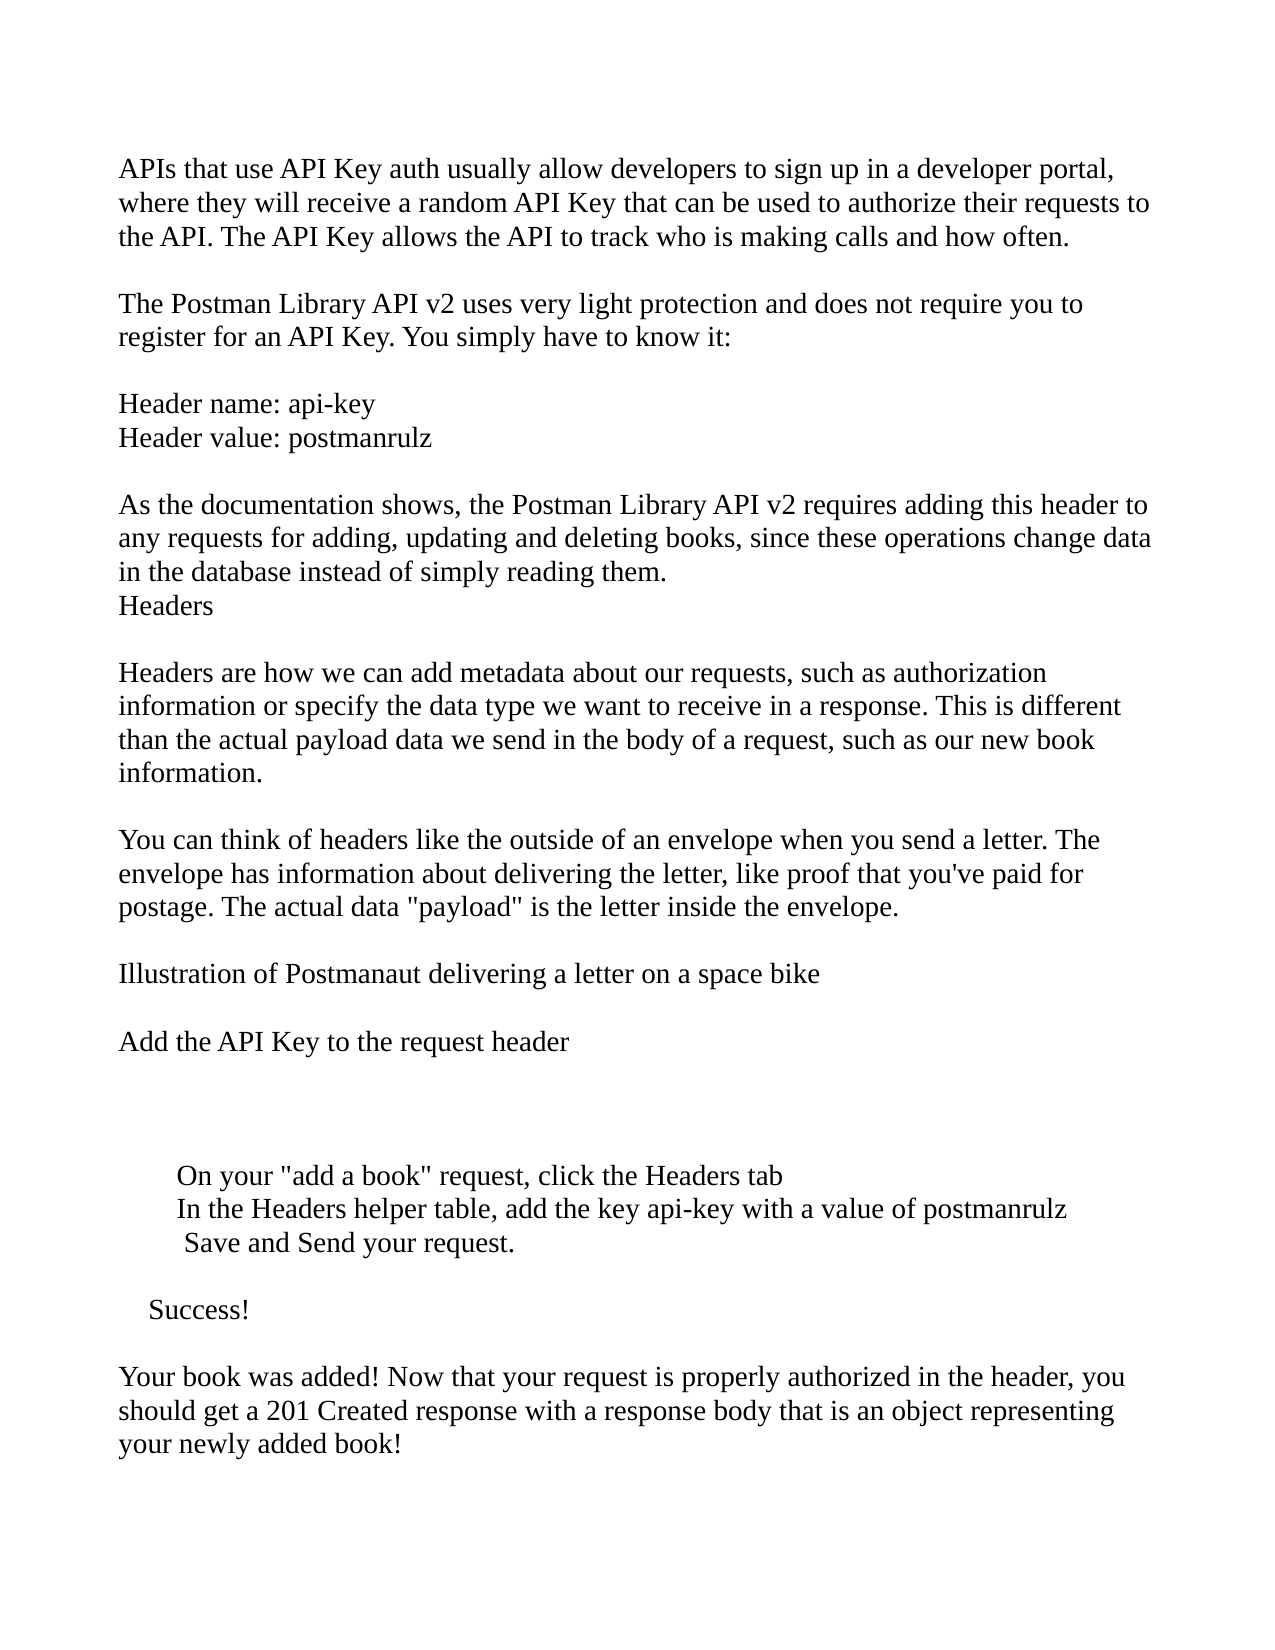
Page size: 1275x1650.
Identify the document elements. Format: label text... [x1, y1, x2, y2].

text Add the API Key to the request header [118, 1024, 1157, 1057]
text Header value: postmanrulz [118, 420, 1157, 453]
text Illustration of Postmanaut delivering a letter on a space bike [118, 957, 1157, 990]
text You can think of headers like the outside of an envelope when you send a letter. The envelope has information about delivering the letter, like proof that you've paid for postage. The actual data "payload" is the letter inside the envelope. [118, 822, 1157, 923]
text 🚀 Success! [118, 1292, 1157, 1326]
text Header name: api-key [118, 386, 1157, 420]
text Save and Send your request. [118, 1225, 1157, 1258]
text APIs that use API Key auth usually allow developers to sign up in a developer portal, where they will receive a random API Key that can be used to authorize their requests to the API. The API Key allows the API to track who is making calls and how often. [118, 152, 1157, 252]
text Headers are how we can add metadata about our requests, such as authorization information or specify the data type we want to receive in a response. This is different than the actual payload data we send in the body of a request, such as our new book information. [118, 655, 1157, 789]
text In the Headers helper table, add the key api-key with a value of postmanrulz [118, 1191, 1157, 1225]
text Headers [118, 588, 1157, 621]
text As the documentation shows, the Postman Library API v2 requires adding this header to any requests for adding, updating and deleting books, since these operations change data in the database instead of simply reading them. [118, 487, 1157, 588]
text On your "add a book" request, click the Headers tab [118, 1158, 1157, 1191]
text Your book was added! Now that your request is properly authorized in the header, you should get a 201 Created response with a response body that is an object representing your newly added book! [118, 1359, 1157, 1460]
text The Postman Library API v2 uses very light protection and does not require you to register for an API Key. You simply have to know it: [118, 286, 1157, 353]
